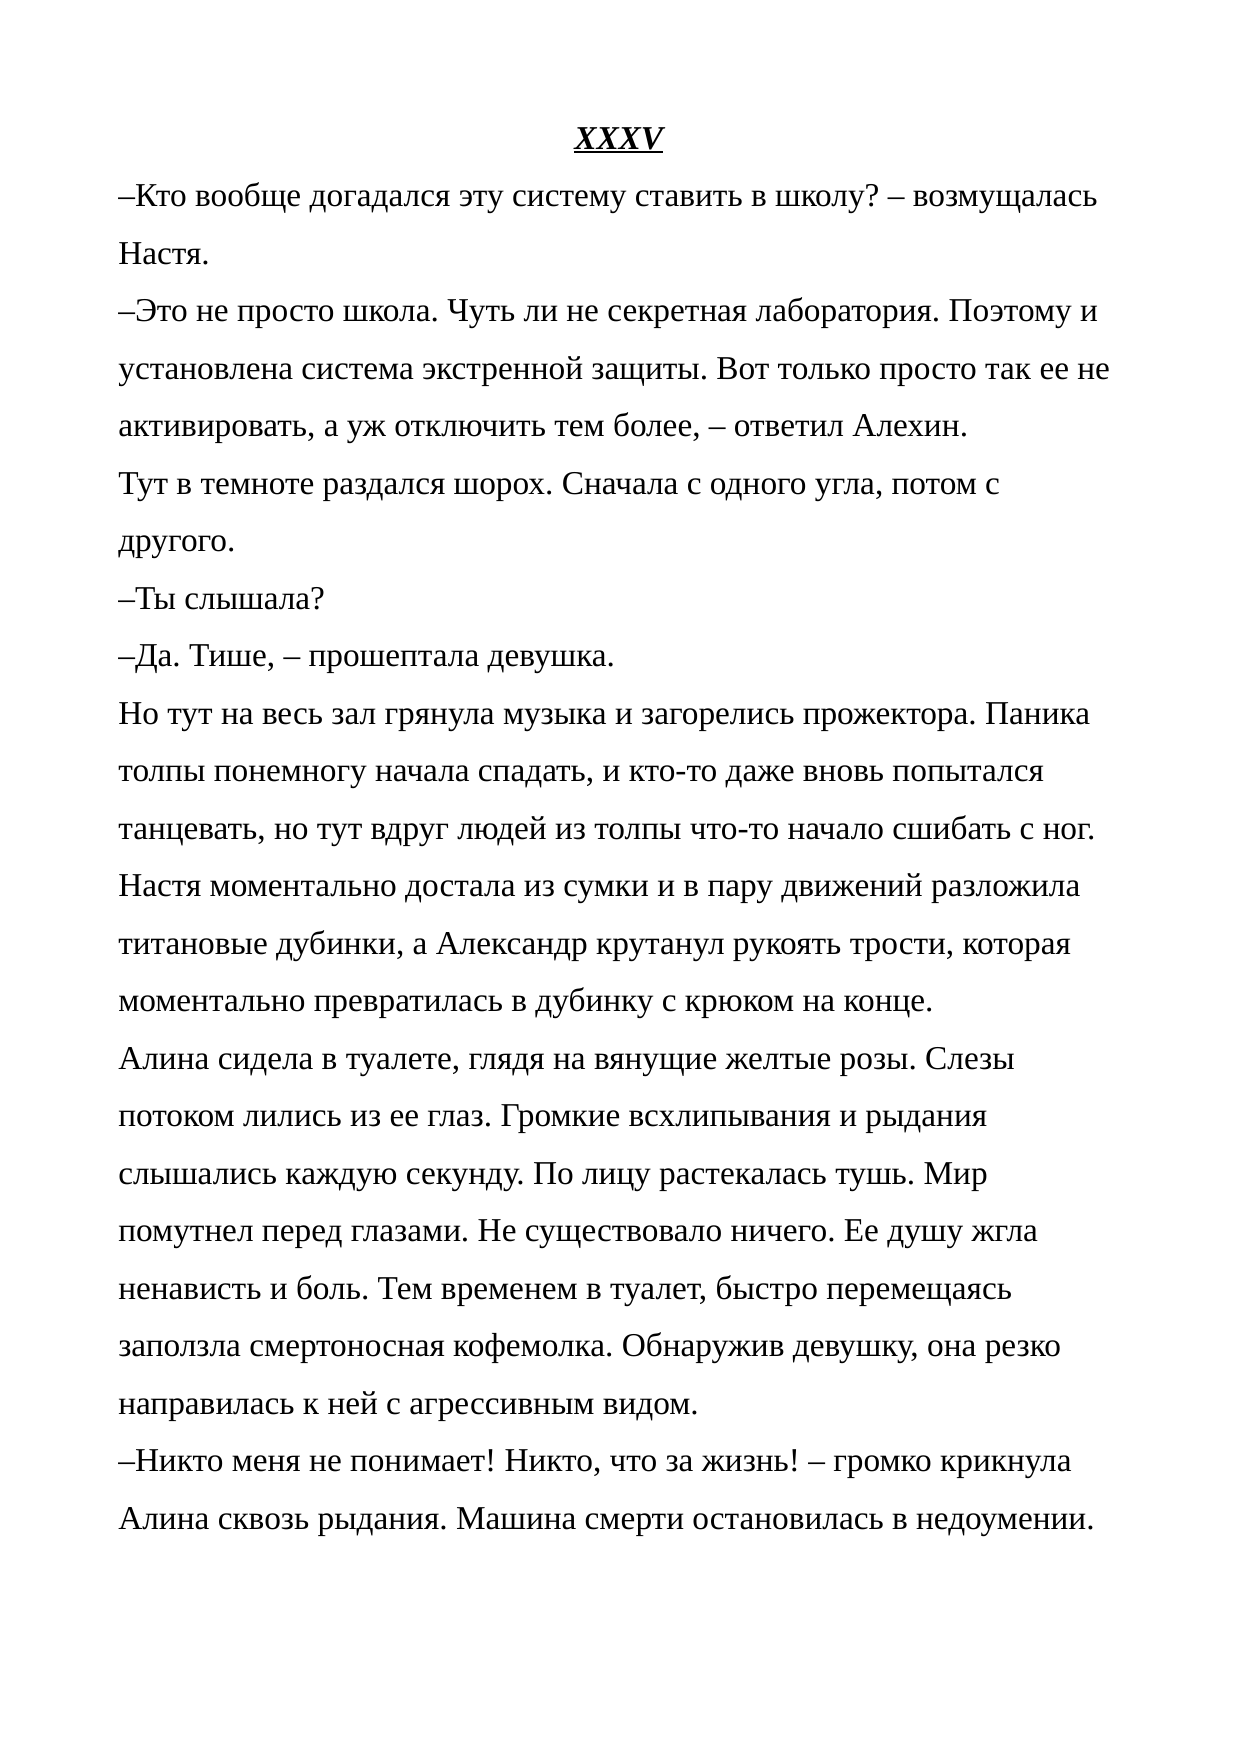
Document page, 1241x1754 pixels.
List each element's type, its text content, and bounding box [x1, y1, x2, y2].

text –Это не просто школа. Чуть ли не секретная лаборатория. Поэтому и установлена система экстренной защиты. Вот только просто так ее не активировать, а уж отключить тем более, – ответил Алехин. [118, 291, 1122, 444]
text Тут в темноте раздался шорох. Сначала с одного угла, потом с другого. [118, 463, 1122, 559]
text –Кто вообще догадался эту систему ставить в школу? – возмущалась Настя. [118, 176, 1122, 271]
text –Ты слышала? [118, 578, 1122, 616]
text Но тут на весь зал грянула музыка и загорелись прожектора. Паника толпы понемногу начала спадать, и кто-то даже вновь попытался танцевать, но тут вдруг людей из толпы что-то начало сшибать с ног. Настя моментально достала из сумки и в пару движений разложила титановые дубинки, а Александр крутанул рукоять трости, которая моментально превратилась в дубинку с крюком на конце. [118, 693, 1122, 1019]
text XXXV [118, 118, 1122, 156]
text –Никто меня не понимает! Никто, что за жизнь! – громко крикнула Алина сквозь рыдания. Машина смерти остановилась в недоумении. [118, 1441, 1122, 1536]
text Алина сидела в туалете, глядя на вянущие желтые розы. Слезы потоком лились из ее глаз. Громкие всхлипывания и рыдания слышались каждую секунду. По лицу растекалась тушь. Мир помутнел перед глазами. Не существовало ничего. Ее душу жгла ненависть и боль. Тем временем в туалет, быстро перемещаясь заползла смертоносная кофемолка. Обнаружив девушку, она резко направилась к ней с агрессивным видом. [118, 1038, 1122, 1421]
text –Да. Тише, – прошептала девушка. [118, 636, 1122, 674]
